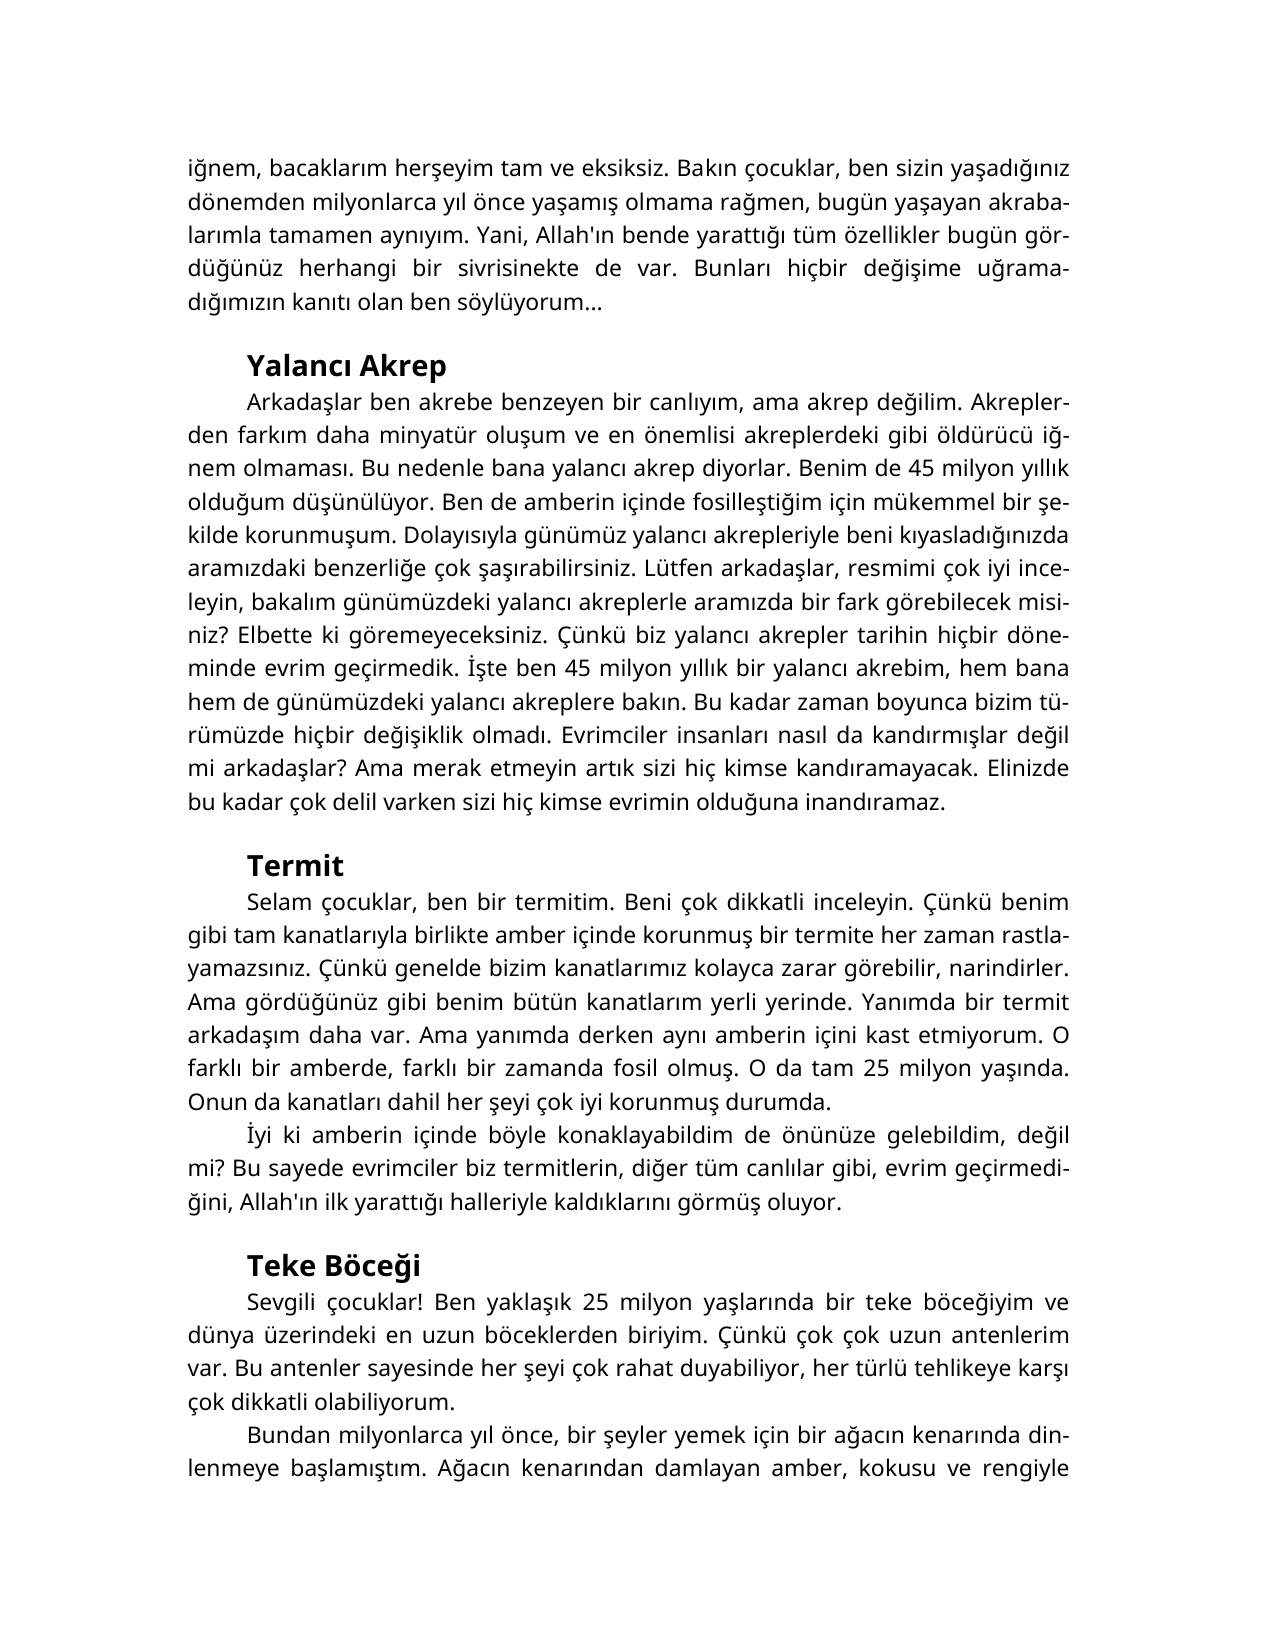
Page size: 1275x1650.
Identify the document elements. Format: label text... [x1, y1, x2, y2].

text İyi ki am­be­rin için­de böy­le ko­nak­la­ya­bil­dim de önü­nü­ze ge­le­bil­dim, de­ğil mi? Bu sa­ye­de ev­rim­ci­ler biz ter­mit­le­rin, diğer tüm canlılar gibi, ev­rim ge­çir­me­di­ği­ni, Al­lah'ın ilk ya­rat­tı­ğı hal­le­riy­le kal­dık­la­rı­nı gör­müş olu­yor. [187, 1117, 1070, 1217]
text Ter­mit [187, 850, 1070, 883]
text Sev­gi­li ço­cuk­lar! Ben yak­la­şık 25 mil­yon yaş­la­rın­da bir te­ke bö­ce­ği­yim ve dün­ya üze­rin­de­ki en uzun bö­cek­ler­den bi­ri­yim. Çün­kü çok çok uzun an­ten­le­rim var. Bu an­ten­ler sa­ye­sin­de her şe­yi çok ra­hat du­ya­bi­li­yor, her tür­lü teh­li­ke­ye kar­şı çok dik­kat­li ola­bi­li­yo­rum. [187, 1283, 1070, 1417]
text Se­lam ço­cuk­lar, ben bir ter­mi­tim. Be­ni çok dik­kat­li in­ce­le­yin. Çün­kü be­nim gi­bi tam ka­nat­la­rıy­la bir­lik­te am­ber için­de ko­run­muş bir ter­mi­te her za­man rast­la­ya­maz­sı­nız. Çün­kü ge­nel­de bi­zim ka­nat­la­rı­mız ko­lay­ca za­rar gö­re­bi­lir, na­rin­dir­ler. Ama gör­dü­ğü­nüz gi­bi be­nim bü­tün ka­nat­la­rım yer­li ye­rin­de. Ya­nım­da bir ter­mit ar­ka­da­şım daha var. Ama ya­nım­da der­ken ay­nı am­be­rin içi­ni kast et­mi­yo­rum. O fark­lı bir am­ber­de, fark­lı bir za­man­da fo­sil ol­muş. O da tam 25 mil­yon ya­şın­da. Onun da ka­nat­la­rı da­hil her şe­yi çok iyi ko­run­muş du­rum­da. [187, 883, 1070, 1117]
text Ya­lan­cı Ak­rep [187, 350, 1070, 383]
text Te­ke Bö­ce­ği [187, 1250, 1070, 1283]
text Ar­ka­daş­lar ben ak­re­be ben­ze­yen bir can­lı­yım, ama ak­rep de­ği­lim. Ak­rep­ler­den far­kım da­ha min­ya­tür olu­şum ve en önem­li­si ak­rep­ler­de­ki gi­bi öl­dü­rü­cü iğ­nem ol­ma­ma­sı. Bu ne­den­le ba­na ya­lan­cı ak­rep di­yor­lar. Be­nim de 45 mil­yon yıl­lık ol­du­ğum dü­şü­nü­lü­yor. Ben de am­be­rin için­de fo­sil­leş­ti­ğim için mü­kem­mel bir şe­kil­de ko­run­mu­şum. Do­la­yı­sıy­la gü­nü­müz ya­lan­cı ak­rep­le­riy­le be­ni kı­yas­la­dı­ğı­nız­da ara­mız­da­ki ben­zer­li­ğe çok şa­şı­ra­bi­lir­si­niz. Lüt­fen ar­ka­daş­lar, res­mi­mi çok iyi in­ce­le­yin, ba­ka­lım gü­nü­müz­de­ki ya­lan­cı ak­rep­ler­le ara­mız­da bir fark gö­re­bi­le­cek mi­si­niz? El­bet­te ki gö­re­me­ye­cek­si­niz. Çün­kü biz ya­lan­cı ak­rep­ler ta­ri­hin hiç­bir dö­ne­min­de ev­rim ge­çir­me­dik. İş­te ben 45 mil­yon yıl­lık bir ya­lan­cı ak­re­bim, hem ba­na hem de gü­nü­müz­de­ki ya­lan­cı ak­rep­le­re ba­kın. Bu ka­dar za­man bo­yun­ca bi­zim tü­rü­müz­de hiç­bir de­ği­şik­lik ol­ma­dı. Ev­rim­ci­ler in­san­la­rı na­sıl da kan­dır­mış­lar de­ğil mi ar­ka­daş­lar? Ama me­rak et­me­yin ar­tık si­zi hiç kim­se kan­dı­ra­ma­ya­cak. Eli­niz­de bu ka­dar çok de­lil var­ken si­zi hiç kim­se ev­ri­min ol­du­ğu­na inan­dı­ra­maz. [187, 383, 1070, 817]
text iğnem, bacaklarım herşeyim tam ve eksiksiz. Ba­kın ço­cuk­lar, ben si­zin ya­şa­dı­ğı­nız dö­nem­den mil­yon­lar­ca yıl ön­ce ya­şa­mış ol­ma­ma rağ­men, bu­gün ya­şa­yan ak­ra­ba­la­rım­la ta­ma­men ay­nı­yım. Yani, Al­lah'ın ben­de ya­rat­tı­ğı tüm özel­lik­ler bu­gün gör­dü­ğü­nüz her­han­gi bir siv­ri­si­nek­te de var. Bun­la­rı hiç­bir de­ği­şi­me uğ­ra­ma­dığımızın ka­nı­tı olan ben söy­lü­yo­rum... [187, 150, 1070, 317]
text Bun­dan mil­yon­lar­ca yıl ön­ce, bir şey­ler ye­mek için bir ağa­cın ke­na­rın­da din­len­me­ye baş­la­mış­tım. Ağa­cın ke­na­rın­dan dam­la­yan am­ber, ko­ku­su ve ren­giy­le [187, 1417, 1070, 1483]
